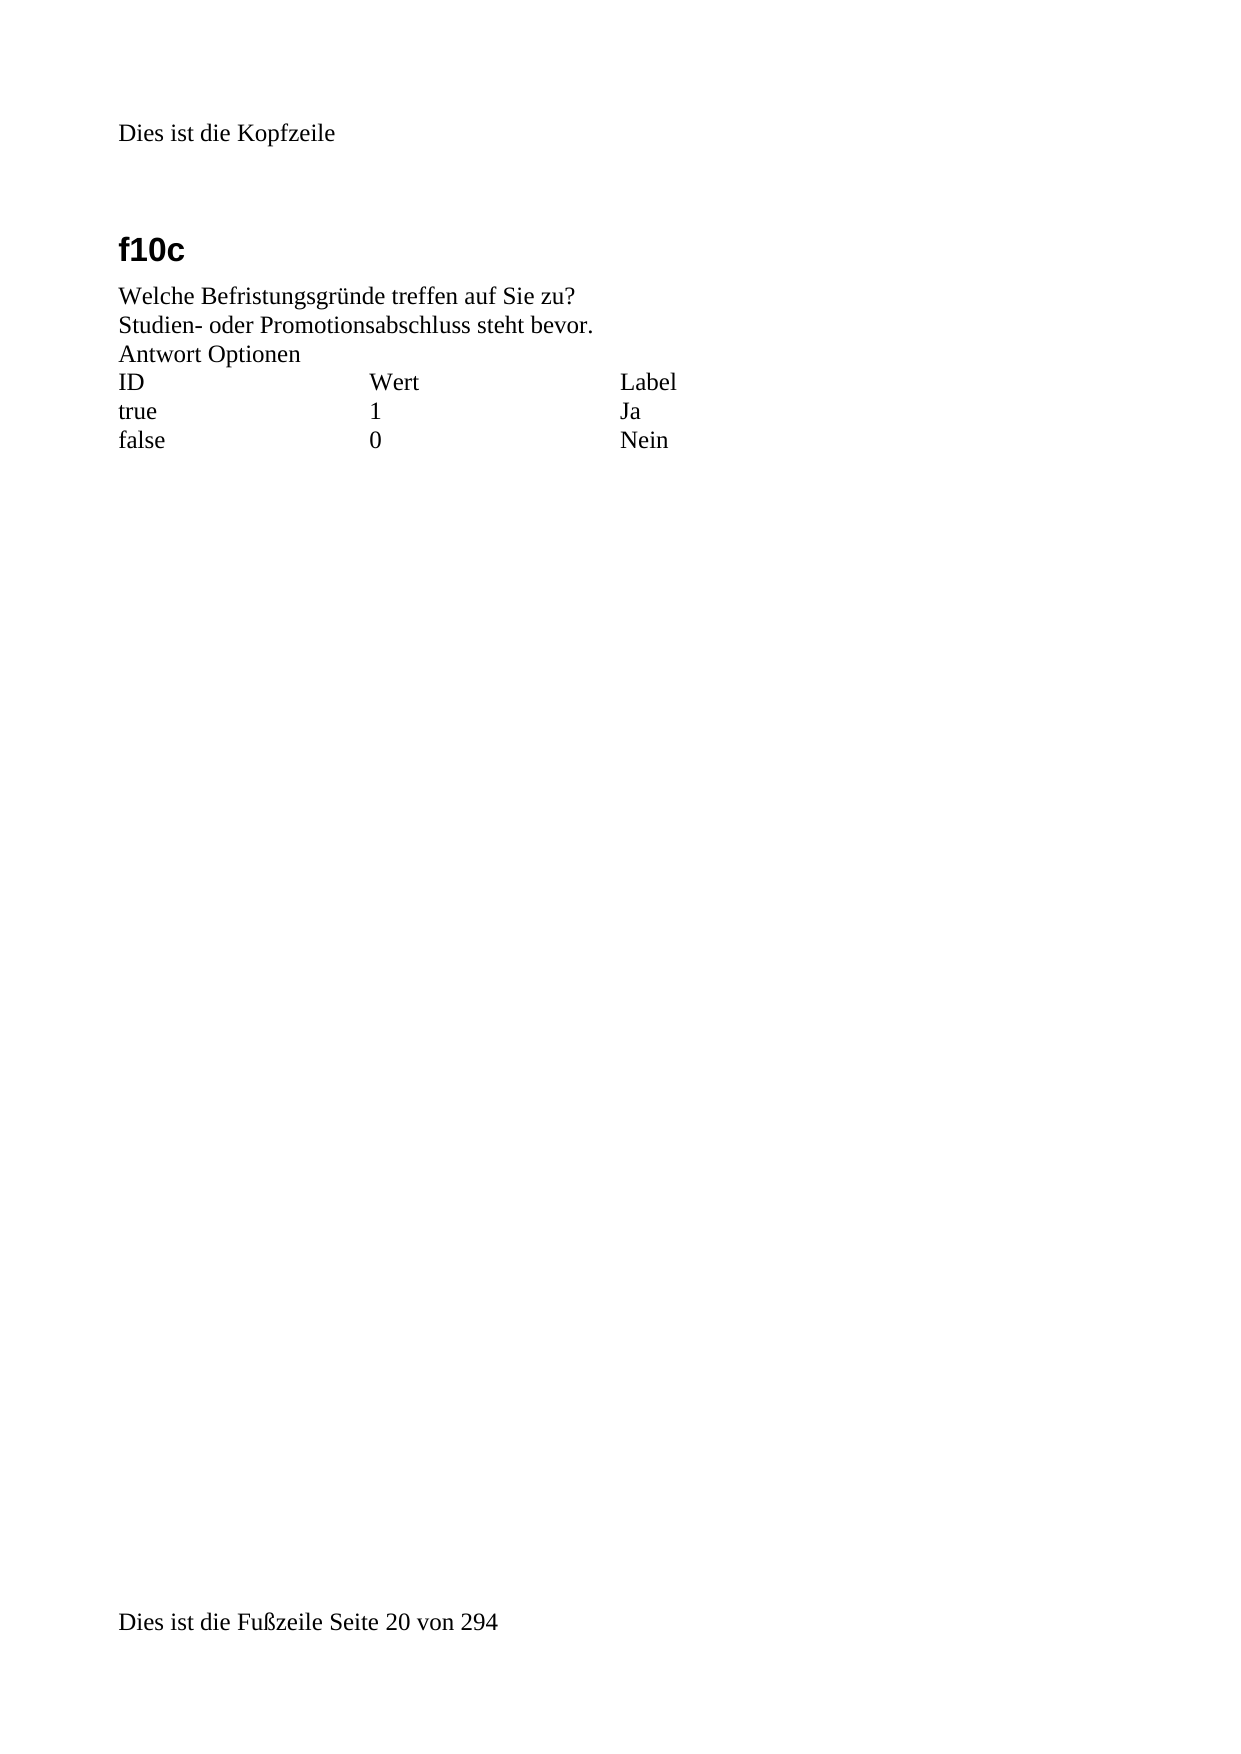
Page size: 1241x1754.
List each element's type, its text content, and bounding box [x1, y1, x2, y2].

table_cell Ja [620, 396, 871, 425]
table_cell false [118, 425, 369, 454]
text Antwort Optionen [118, 339, 1122, 367]
table_header Wert [369, 368, 620, 396]
text Studien- oder Promotionsabschluss steht bevor. [118, 310, 1122, 339]
table_cell 0 [369, 425, 620, 454]
table_header ID [118, 368, 369, 396]
subtitle f10c [118, 230, 1122, 269]
text Welche Befristungsgründe treffen auf Sie zu? [118, 281, 1122, 310]
table_cell true [118, 396, 369, 425]
table_cell 1 [369, 396, 620, 425]
table_header Label [620, 368, 871, 396]
table_cell Nein [620, 425, 871, 454]
